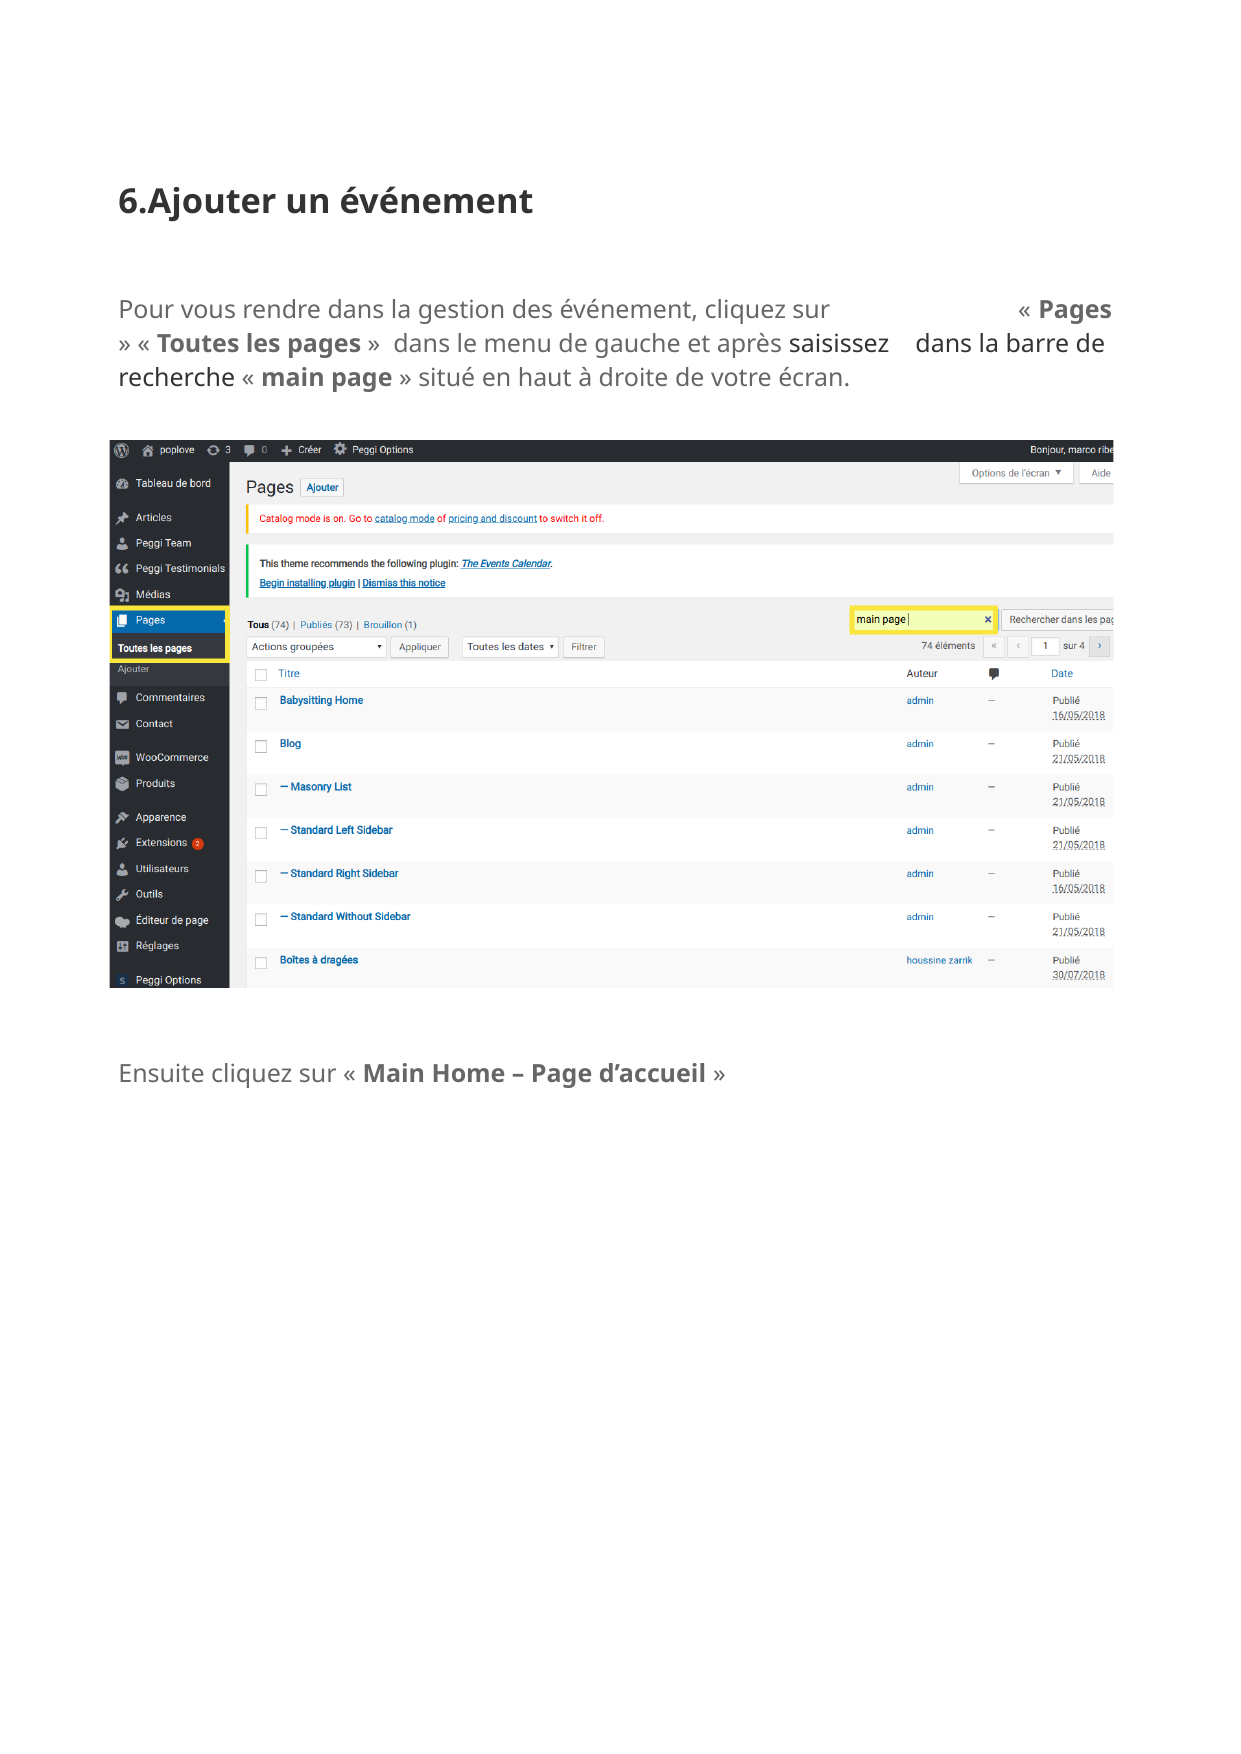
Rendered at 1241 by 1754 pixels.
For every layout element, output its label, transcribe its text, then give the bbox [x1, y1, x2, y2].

picture [109, 440, 1114, 988]
text Pour vous rendre dans la gestion des événement, cliquez sur « Pages » « Toutes les pages » dans le menu de gauche et après saisissez dans la barre de recherche « main page » situé en haut à droite de votre écran. [118, 291, 1122, 393]
text Ensuite cliquez sur « Main Home – Page d’accueil » [118, 1056, 1122, 1090]
text 6.Ajouter un événement [118, 176, 1122, 223]
